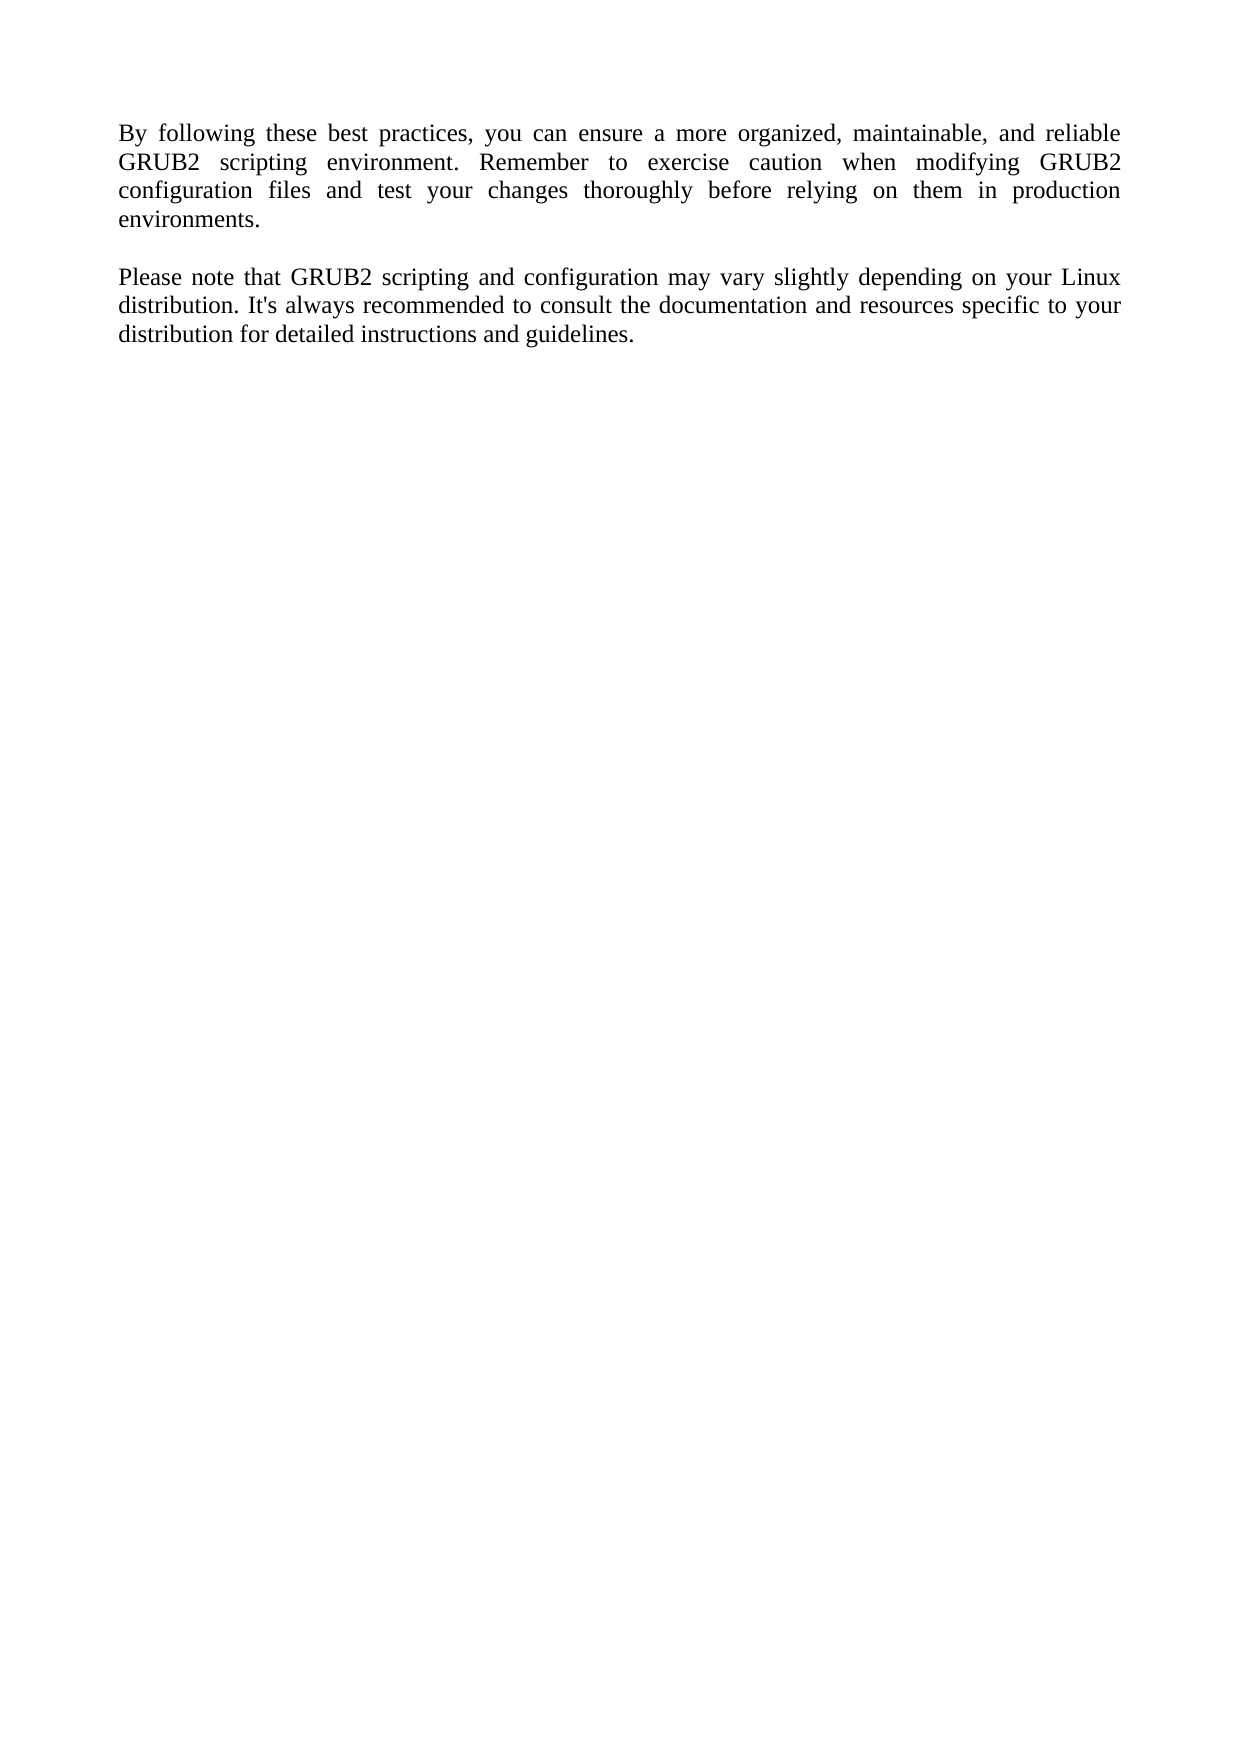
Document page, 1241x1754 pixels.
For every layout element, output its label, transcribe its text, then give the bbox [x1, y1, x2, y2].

text By following these best practices, you can ensure a more organized, maintainable, and reliable GRUB2 scripting environment. Remember to exercise caution when modifying GRUB2 configuration files and test your changes thoroughly before relying on them in production environments. [118, 118, 1122, 233]
text Please note that GRUB2 scripting and configuration may vary slightly depending on your Linux distribution. It's always recommended to consult the documentation and resources specific to your distribution for detailed instructions and guidelines. [118, 262, 1122, 348]
